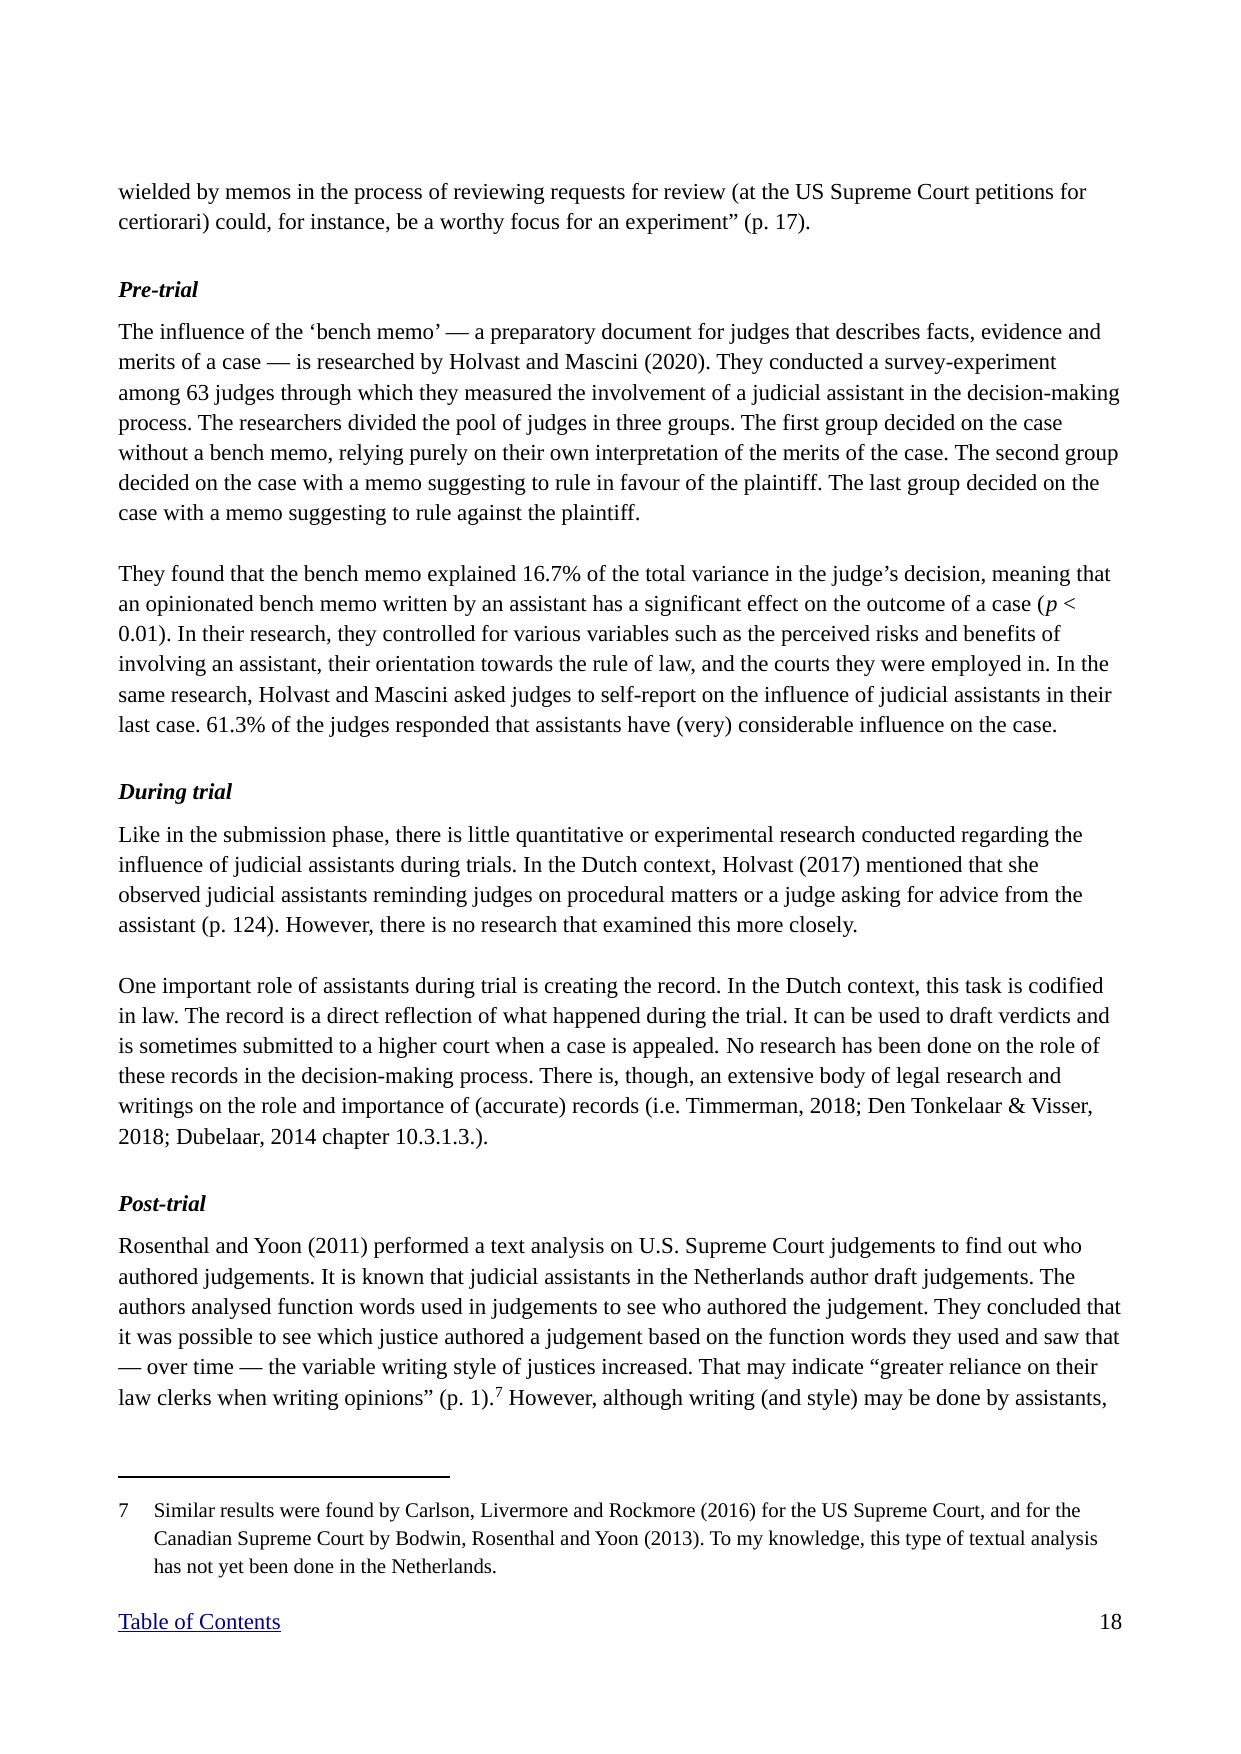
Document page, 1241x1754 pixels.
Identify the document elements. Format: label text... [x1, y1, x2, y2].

text The influence of the ‘bench memo’ — a preparatory document for judges that describes facts, evidence and merits of a case — is researched by Holvast and Mascini (2020). They conducted a survey-experiment among 63 judges through which they measured the involvement of a judicial assistant in the decision-making process. The researchers divided the pool of judges in three groups. The first group decided on the case without a bench memo, relying purely on their own interpretation of the merits of the case. The second group decided on the case with a memo suggesting to rule in favour of the plaintiff. The last group decided on the case with a memo suggesting to rule against the plaintiff. [118, 318, 1122, 526]
subtitle During trial [118, 778, 1122, 805]
text Rosenthal and Yoon (2011) performed a text analysis on U.S. Supreme Court judgements to find out who authored judgements. It is known that judicial assistants in the Netherlands author draft judgements. The authors analysed function words used in judgements to see who authored the judgement. They concluded that it was possible to see which justice authored a judgement based on the function words they used and saw that — over time — the variable writing style of justices increased. That may indicate “greater reliance on their law clerks when writing opinions” (p. 1). However, although writing (and style) may be done by assistants, [118, 1232, 1122, 1410]
text wielded by memos in the process of reviewing requests for review (at the US Supreme Court petitions for certiorari) could, for instance, be a worthy focus for an experiment” (p. 17). [118, 178, 1122, 235]
subtitle Pre-trial [118, 276, 1122, 302]
text One important role of assistants during trial is creating the record. In the Dutch context, this task is codified in law. The record is a direct reflection of what happened during the trial. It can be used to draft verdicts and is sometimes submitted to a higher court when a case is appealed. No research has been done on the role of these records in the decision-making process. There is, though, an extensive body of legal research and writings on the role and importance of (accurate) records (i.e. Timmerman, 2018; Den Tonkelaar & Visser, 2018; Dubelaar, 2014 chapter 10.3.1.3.). [118, 972, 1122, 1149]
text Similar results were found by Carlson, Livermore and Rockmore (2016) for the US Supreme Court, and for the Canadian Supreme Court by Bodwin, Rosenthal and Yoon (2013). To my knowledge, this type of textual analysis has not yet been done in the Netherlands. [118, 1498, 1122, 1578]
text They found that the bench memo explained 16.7% of the total variance in the judge’s decision, meaning that an opinionated bench memo written by an assistant has a significant effect on the outcome of a case (p < 0.01). In their research, they controlled for various variables such as the perceived risks and benefits of involving an assistant, their orientation towards the rule of law, and the courts they were employed in. In the same research, Holvast and Mascini asked judges to self-report on the influence of judicial assistants in their last case. 61.3% of the judges responded that assistants have (very) considerable influence on the case. [118, 560, 1122, 737]
subtitle Post-trial [118, 1190, 1122, 1217]
text Like in the submission phase, there is little quantitative or experimental research conducted regarding the influence of judicial assistants during trials. In the Dutch context, Holvast (2017) mentioned that she observed judicial assistants reminding judges on procedural matters or a judge asking for advice from the assistant (p. 124). However, there is no research that examined this more closely. [118, 821, 1122, 938]
